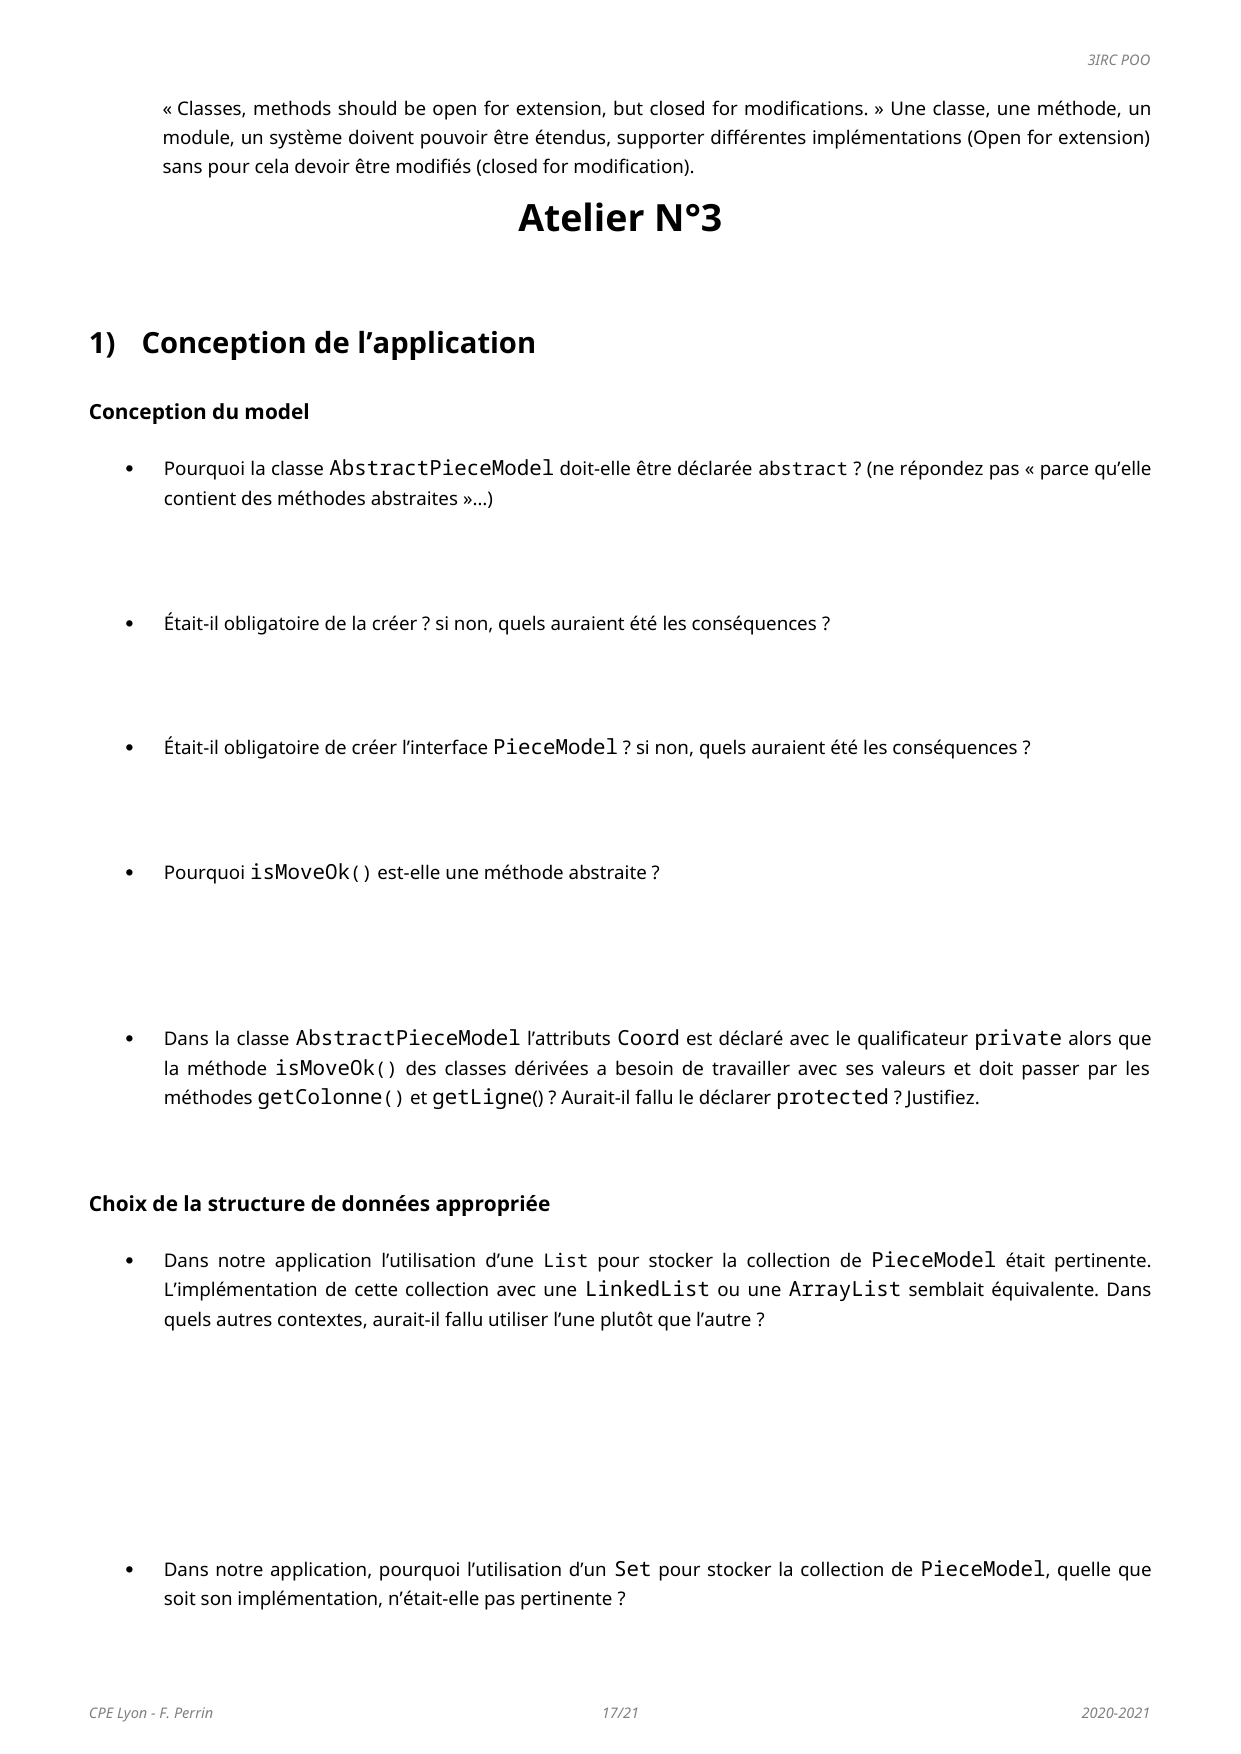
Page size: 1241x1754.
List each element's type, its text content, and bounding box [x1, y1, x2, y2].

list Dans notre application, pourquoi l’utilisation d’un Set pour stocker la collection de PieceModel, quelle que soit son implémentation, n’était-elle pas pertinente ? [126, 1553, 1152, 1611]
list Dans la classe AbstractPieceModel l’attributs Coord est déclaré avec le qualificateur private alors que la méthode isMoveOk() des classes dérivées a besoin de travailler avec ses valeurs et doit passer par les méthodes getColonne() et getLigne() ? Aurait-il fallu le déclarer protected ? Justifiez. [126, 1023, 1152, 1110]
list Pourquoi la classe AbstractPieceModel doit-elle être déclarée abstract ? (ne répondez pas « parce qu’elle contient des méthodes abstraites »…) [126, 452, 1152, 510]
subtitle Conception du model [89, 397, 1152, 425]
list Dans notre application l’utilisation d’une List pour stocker la collection de PieceModel était pertinente. L’implémentation de cette collection avec une LinkedList ou une ArrayList semblait équivalente. Dans quels autres contextes, aurait-il fallu utiliser l’une plutôt que l’autre ? [126, 1244, 1152, 1332]
list Était-il obligatoire de la créer ? si non, quels auraient été les conséquences ? [126, 606, 1152, 635]
subtitle Atelier N°3 [89, 191, 1152, 242]
list Pourquoi isMoveOk() est-elle une méthode abstraite ? [126, 856, 1152, 885]
subtitle Choix de la structure de données appropriée [89, 1189, 1152, 1218]
list Était-il obligatoire de créer l’interface PieceModel ? si non, quels auraient été les conséquences ? [126, 731, 1152, 760]
subtitle Conception de l’application [89, 330, 1152, 359]
text « Classes, methods should be open for extension, but closed for modifications. » Une classe, une méthode, un module, un système doivent pouvoir être étendus, supporter différentes implémentations (Open for extension) sans pour cela devoir être modifiés (closed for modification). [162, 91, 1152, 179]
